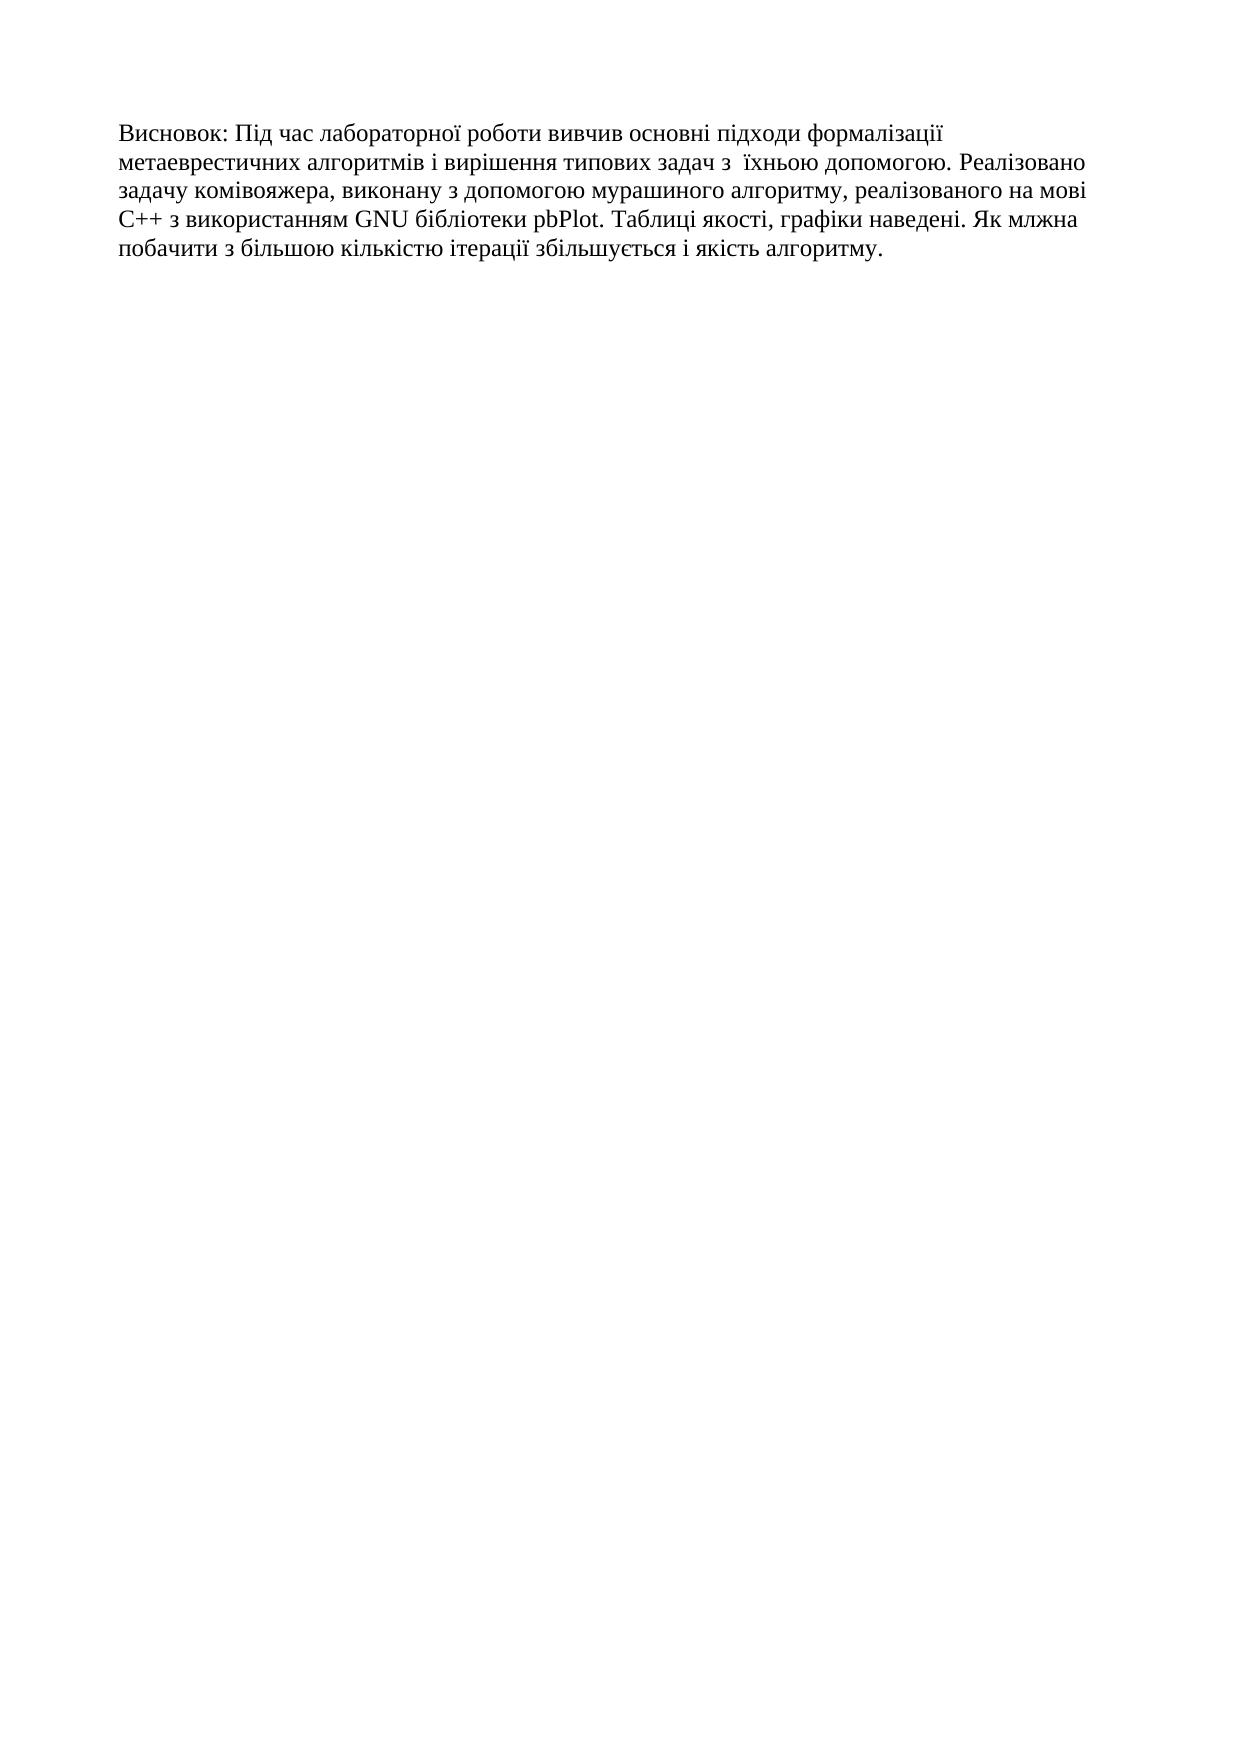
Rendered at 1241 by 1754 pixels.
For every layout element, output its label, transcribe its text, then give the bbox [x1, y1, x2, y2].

text Висновок: Під час лабораторної роботи вивчив основні підходи формалізації метаеврестичних алгоритмів і вирішення типових задач з їхньою допомогою. Реалізовано задачу комівояжера, виконану з допомогою мурашиного алгоритму, реалізованого на мові C++ з використанням GNU бібліотеки pbPlot. Таблиці якості, графіки наведені. Як млжна побачити з більшою кількістю ітерації збільшується і якість алгоритму. [118, 118, 1122, 262]
